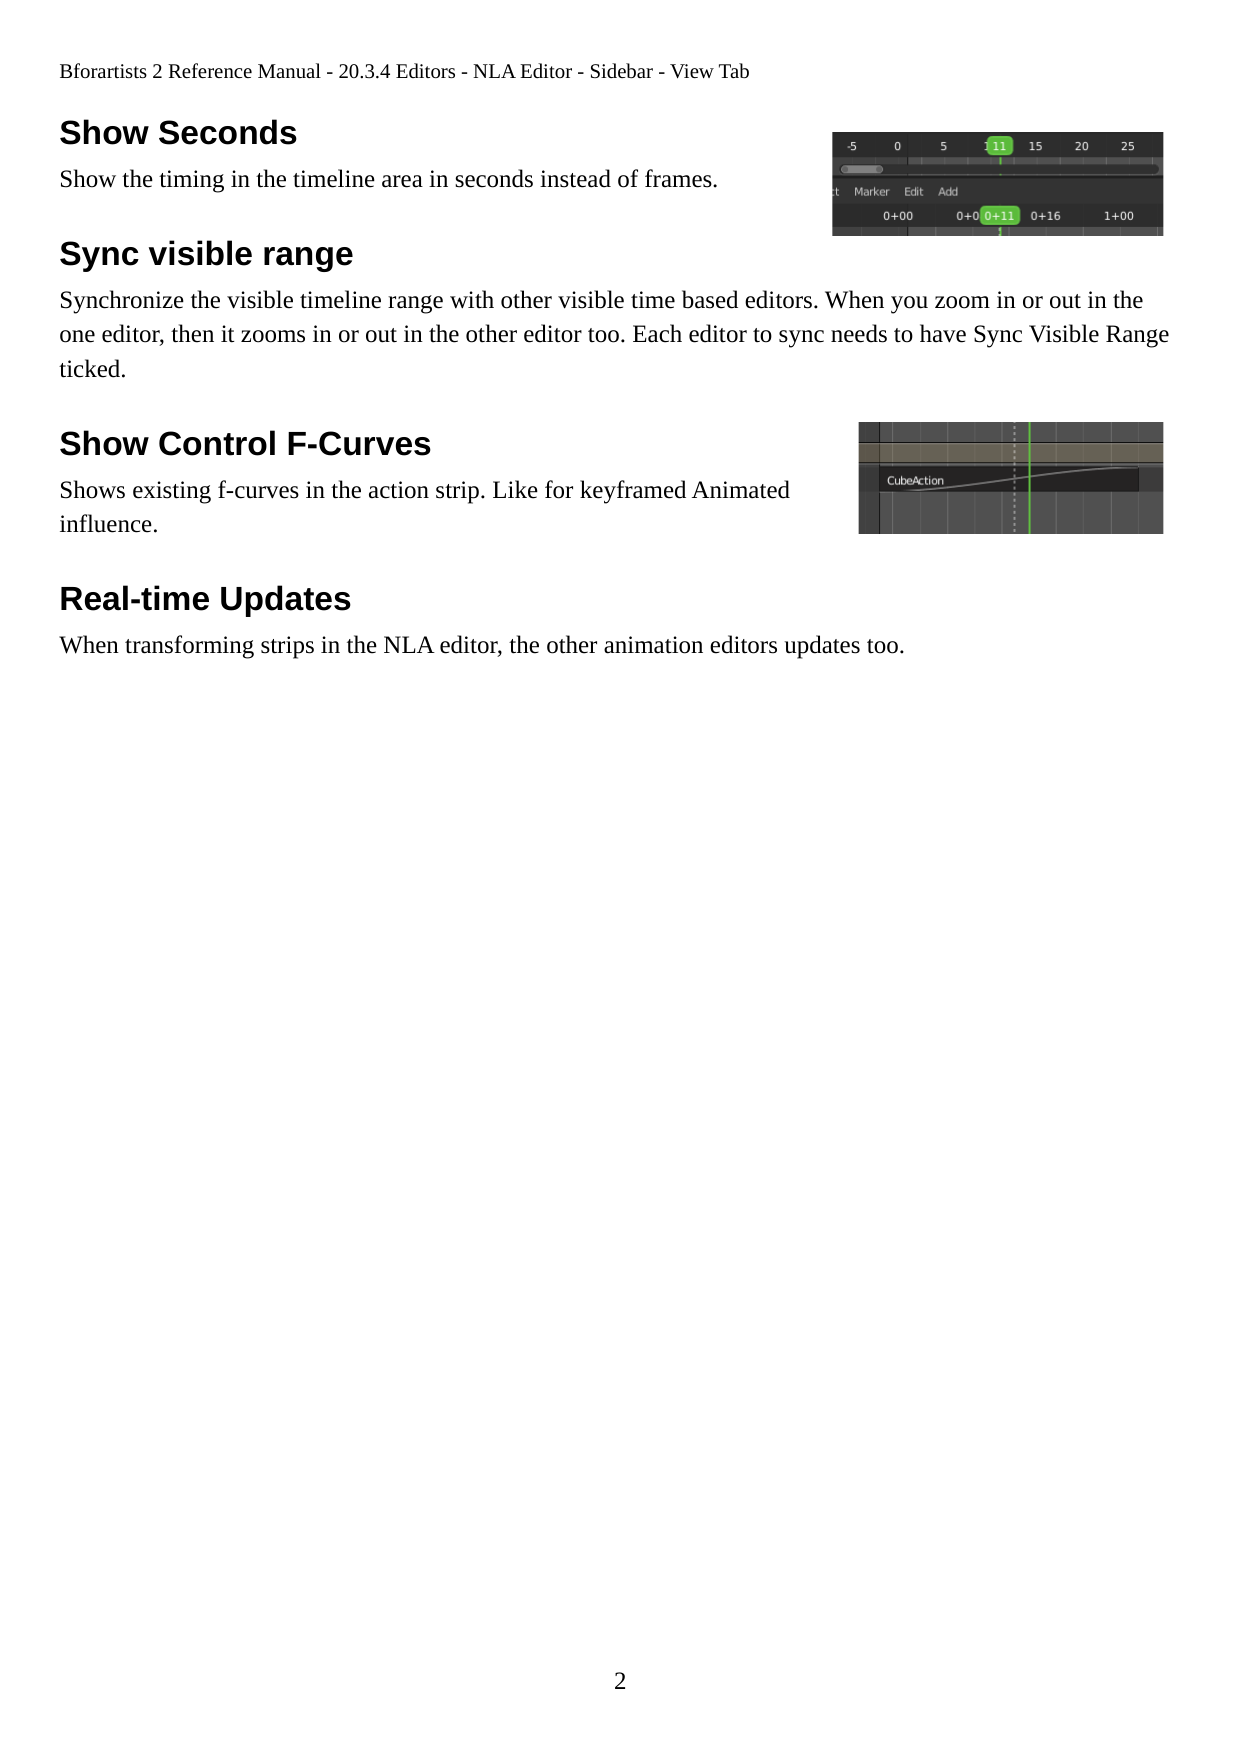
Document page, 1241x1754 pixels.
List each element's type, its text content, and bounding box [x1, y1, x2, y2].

text Synchronize the visible timeline range with other visible time based editors. When you zoom in or out in the one editor, then it zooms in or out in the other editor too. Each editor to sync needs to have Sync Visible Range ticked. [59, 285, 1181, 382]
picture [858, 422, 1164, 534]
subtitle Real-time Updates [59, 579, 1181, 618]
text Show the timing in the timeline area in seconds instead of frames. [59, 164, 832, 192]
text When transforming strips in the NLA editor, the other animation editors updates too. [59, 630, 1181, 659]
subtitle Show Seconds [59, 113, 1181, 151]
subtitle [1164, 424, 1181, 462]
subtitle Sync visible range [59, 234, 1181, 272]
picture [832, 132, 1164, 236]
text Shows existing f-curves in the action strip. Like for keyframed Animated influence. [59, 475, 1181, 538]
subtitle Show Control F-Curves [59, 424, 858, 462]
